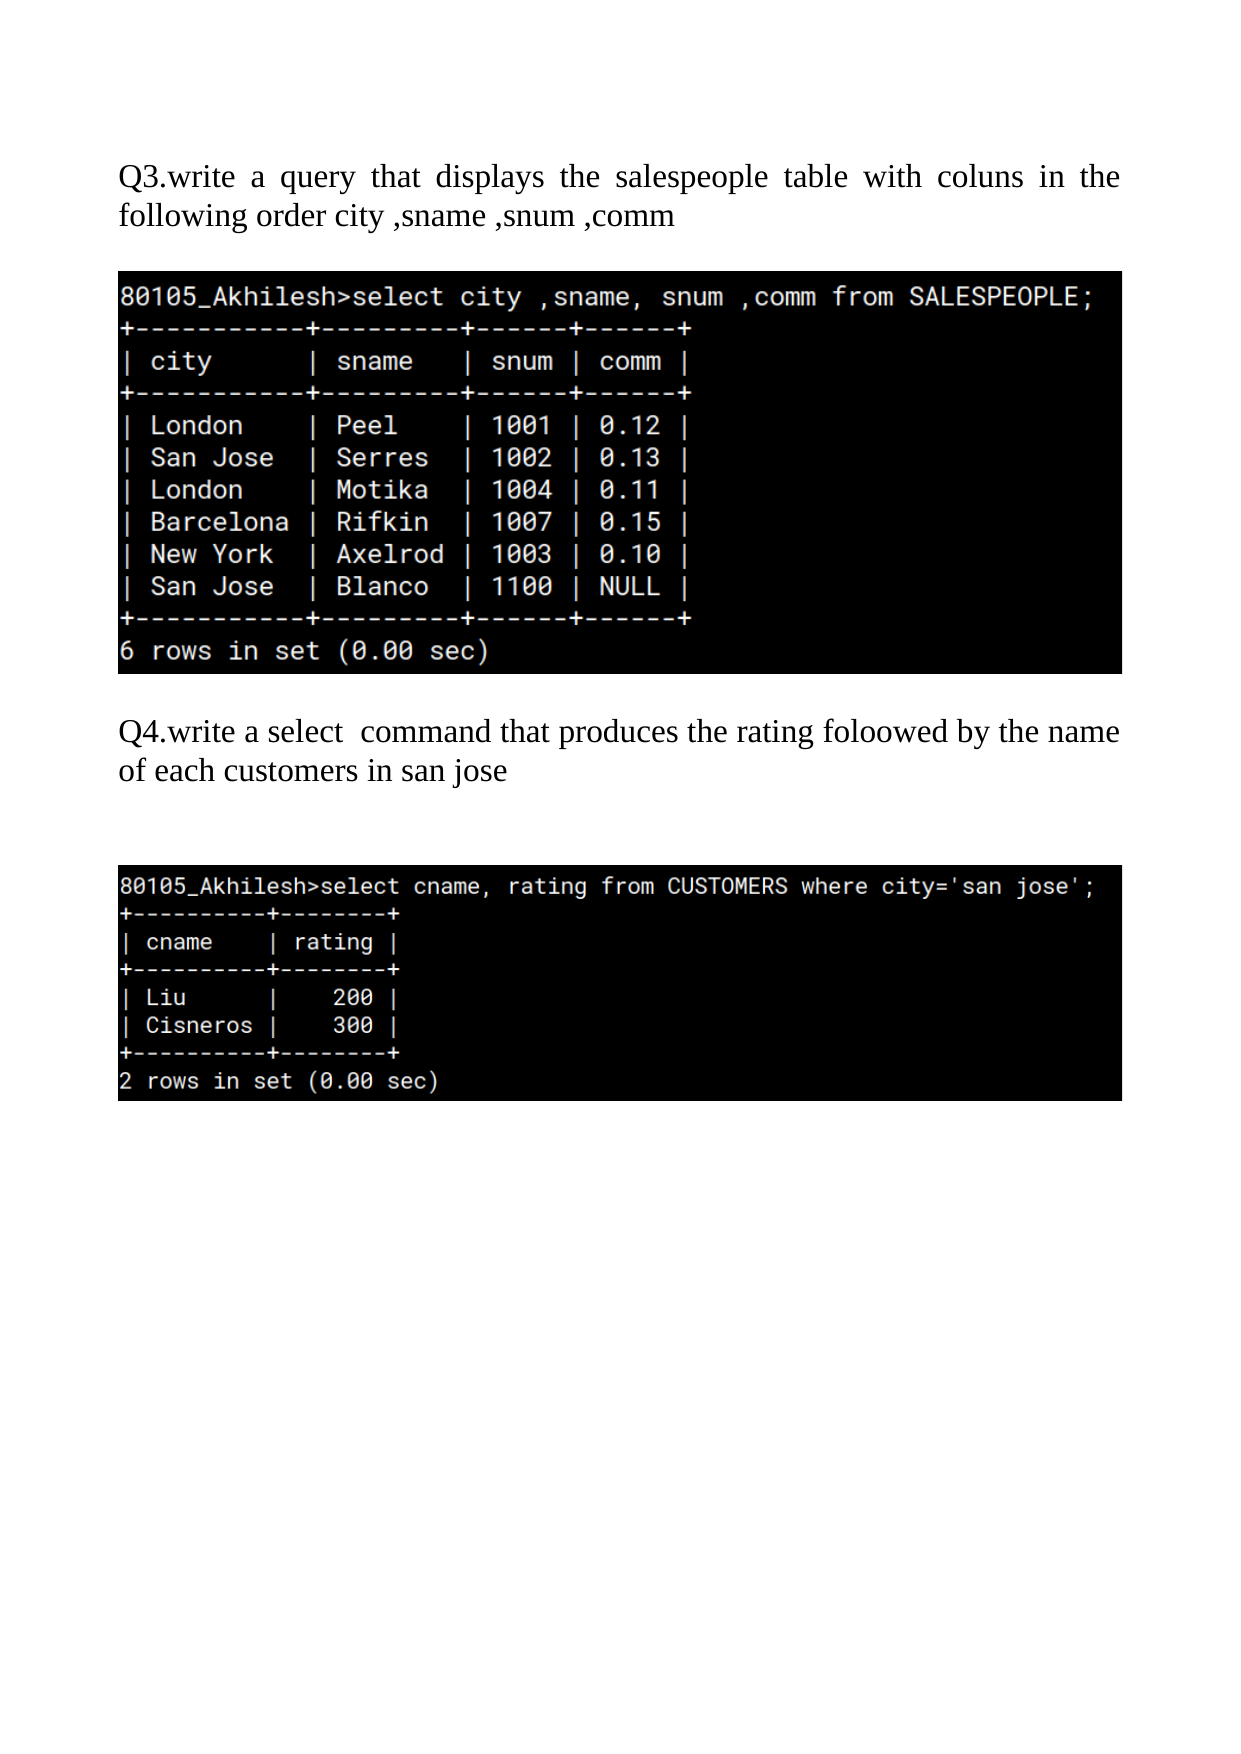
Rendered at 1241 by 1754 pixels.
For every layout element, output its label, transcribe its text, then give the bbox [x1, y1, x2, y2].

text Q3.write a query that displays the salespeople table with coluns in the following order city ,sname ,snum ,comm [118, 156, 1122, 233]
picture [118, 271, 1123, 674]
picture [118, 865, 1123, 1101]
text Q4.write a select command that produces the rating foloowed by the name of each customers in san jose [118, 712, 1122, 788]
